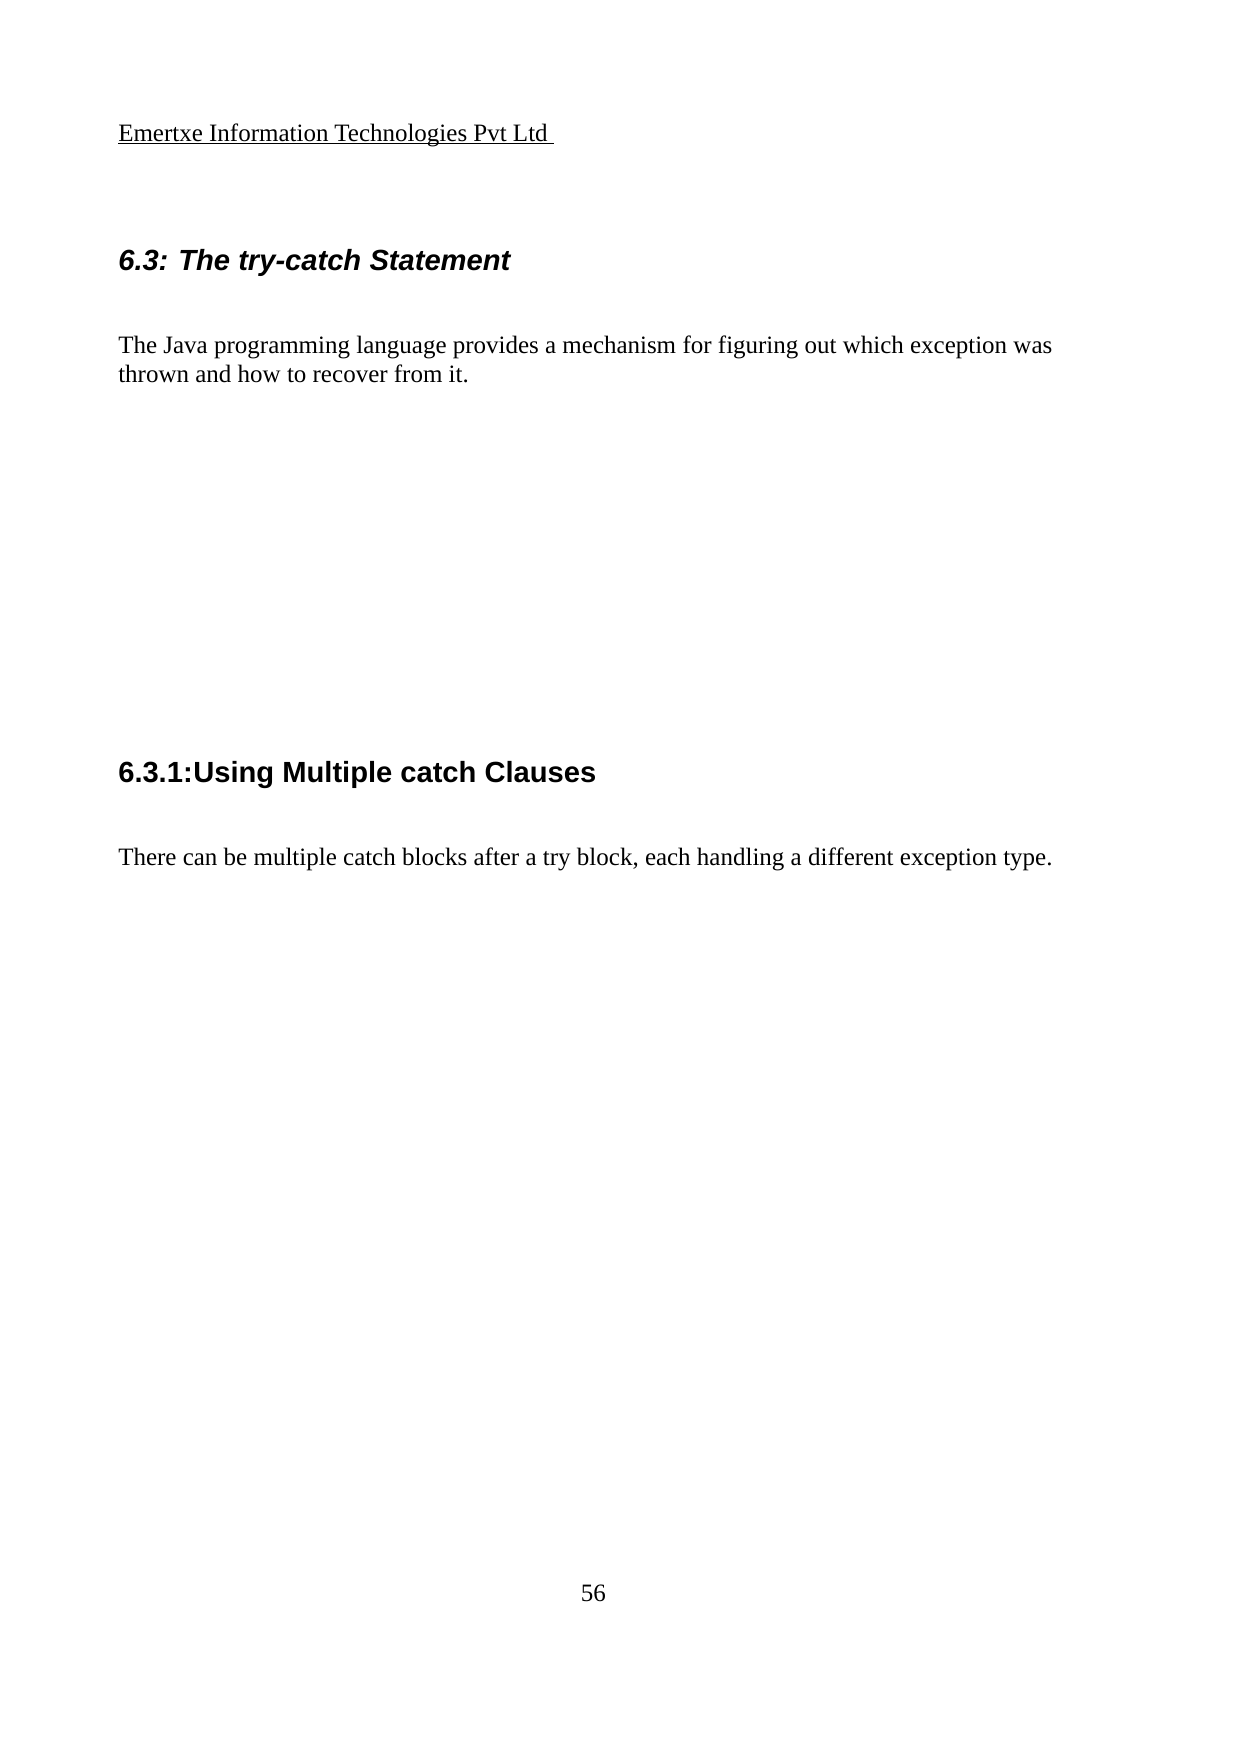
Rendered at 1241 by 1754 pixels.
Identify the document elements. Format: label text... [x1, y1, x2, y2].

text The Java programming language provides a mechanism for figuring out which exception was thrown and how to recover from it. [118, 330, 1122, 387]
text There can be multiple catch blocks after a try block, each handling a different exception type. [118, 842, 1122, 871]
subtitle The try-catch Statement [118, 243, 1122, 276]
subtitle Using Multiple catch Clauses [118, 755, 1122, 788]
